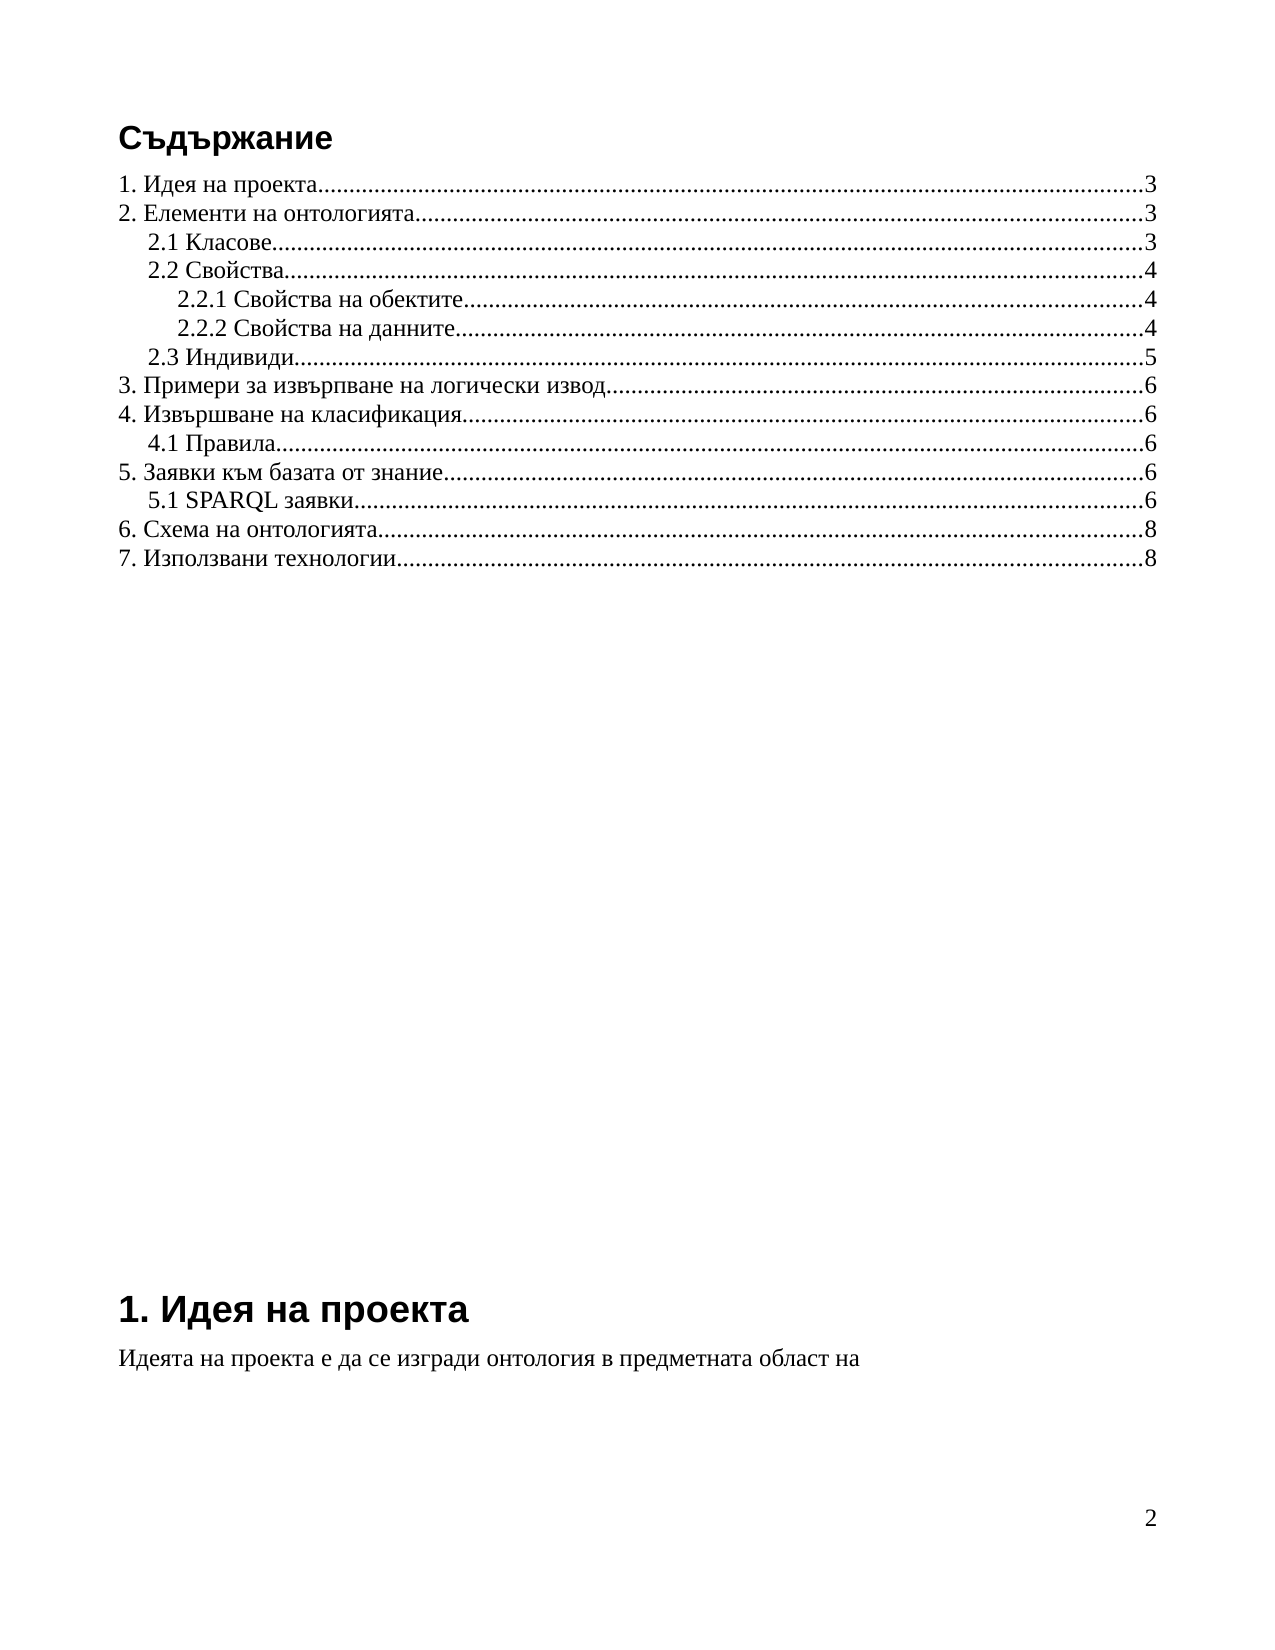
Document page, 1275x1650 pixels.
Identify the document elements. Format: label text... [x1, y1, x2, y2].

text 2.2.1 Свойства на обектите 4 [177, 284, 1157, 313]
text 2.1 Класове 3 [148, 227, 1157, 255]
text 1. Идея на проекта 3 [118, 169, 1157, 198]
text 5.1 SPARQL заявки 6 [148, 485, 1157, 514]
text 5. Заявки към базата от знание 6 [118, 457, 1157, 485]
text 3. Примери за извърпване на логически извод 6 [118, 370, 1157, 399]
text 4. Извършване на класификация 6 [118, 399, 1157, 428]
subtitle 1. Идея на проекта [118, 1287, 1157, 1330]
text 2. Елементи на онтологията 3 [118, 198, 1157, 227]
text 2.2 Свойства 4 [148, 255, 1157, 284]
subtitle Съдържание [118, 118, 1157, 157]
text 2.2.2 Свойства на данните 4 [177, 313, 1157, 342]
text 6. Схема на онтологията 8 [118, 514, 1157, 543]
text 2.3 Индивиди 5 [148, 342, 1157, 370]
text 4.1 Правила 6 [148, 428, 1157, 457]
text 7. Използвани технологии 8 [118, 543, 1157, 572]
text Идеята на проекта е да се изгради онтология в предметната област на [118, 1343, 1157, 1371]
